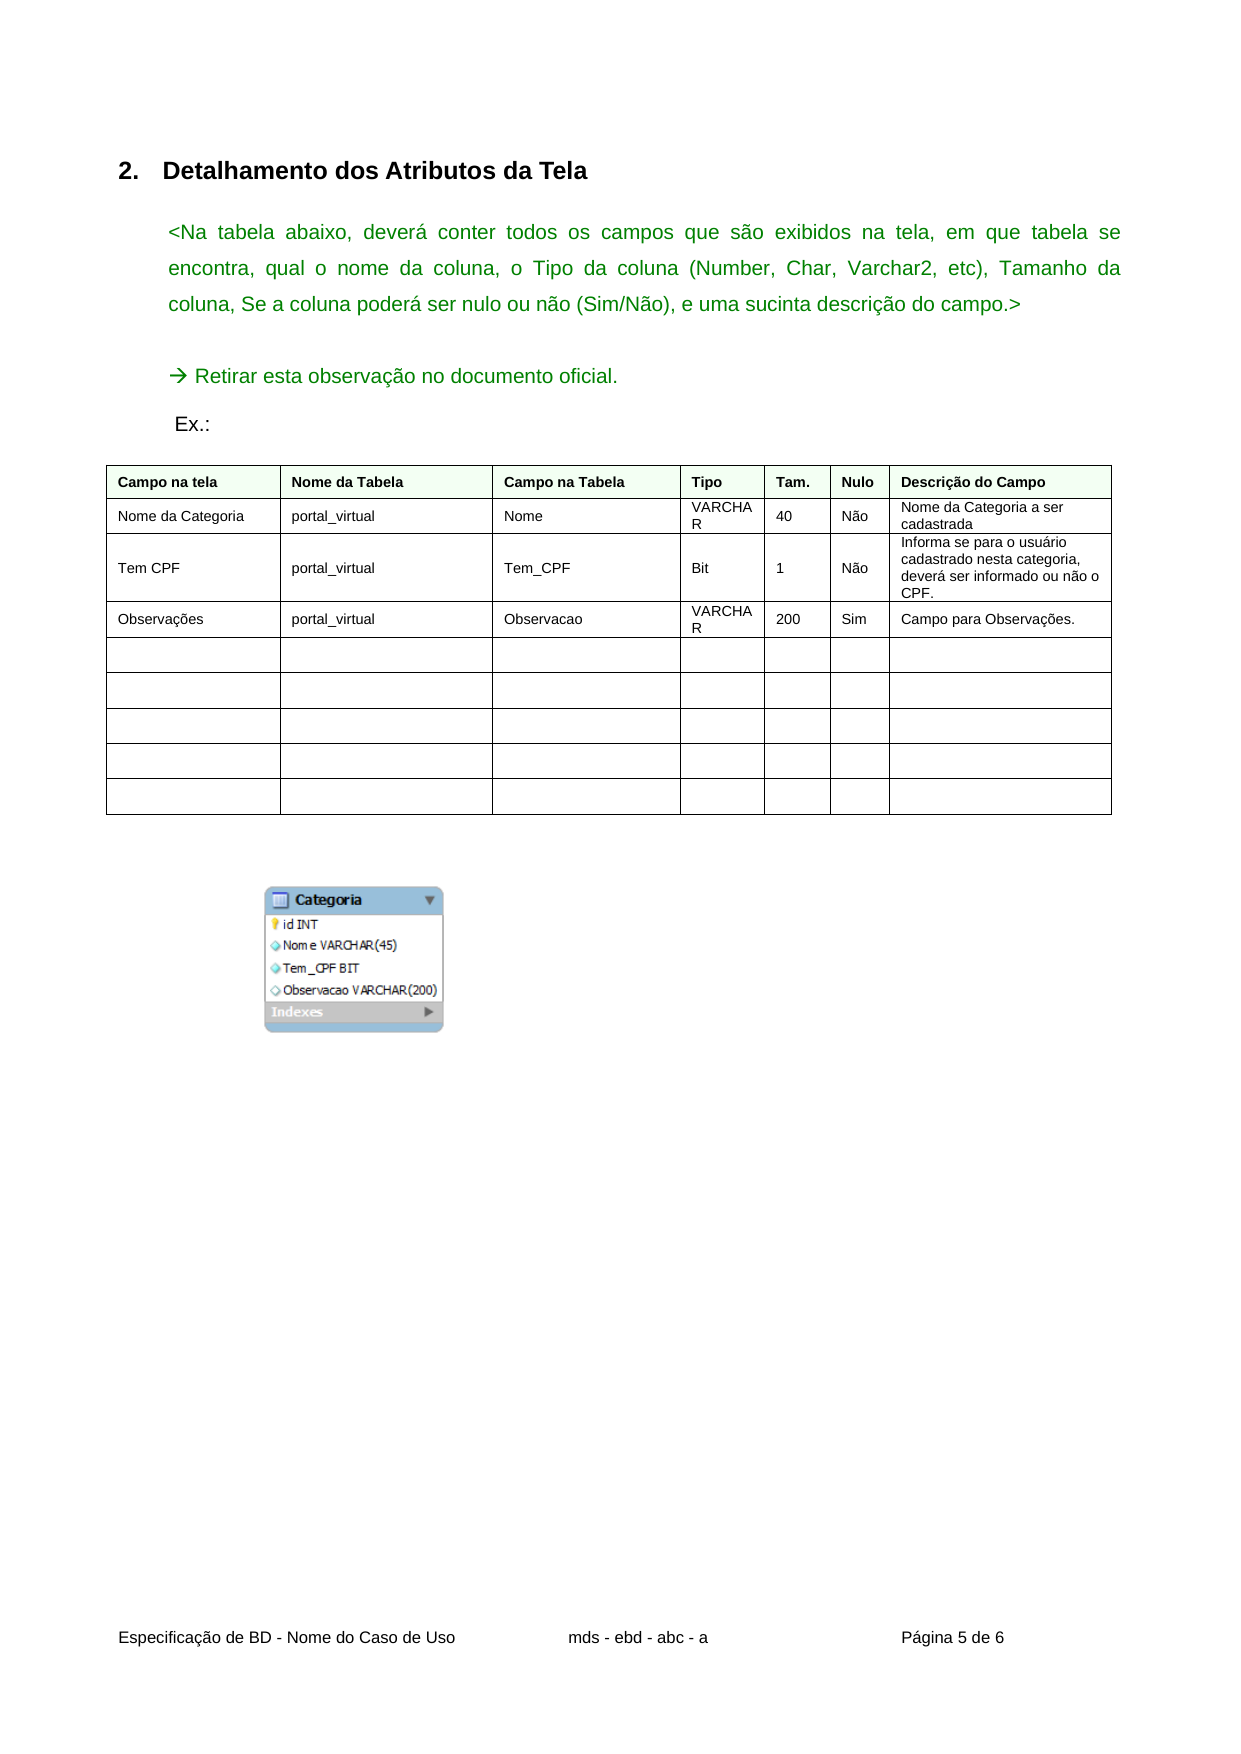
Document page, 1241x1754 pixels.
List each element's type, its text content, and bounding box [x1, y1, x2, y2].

table_cell 40 [765, 499, 830, 533]
title  Retirar esta observação no documento oficial. [168, 364, 1122, 388]
text <Na tabela abaixo, deverá conter todos os campos que são exibidos na tela, em que tabela se encontra, qual o nome da coluna, o Tipo da coluna (Number, Char, Varchar2, etc), Tamanho da coluna, Se a coluna poderá ser nulo ou não (Sim/Não), e uma sucinta descrição do campo.> [168, 220, 1122, 316]
table_cell [765, 744, 830, 778]
table_cell [890, 709, 1111, 743]
table_cell Bit [681, 534, 764, 601]
table_cell [831, 709, 889, 743]
table_cell Observacao [493, 602, 680, 637]
table_cell [493, 673, 680, 707]
table_cell 1 [765, 534, 830, 601]
table_cell [107, 673, 280, 707]
picture [253, 876, 454, 1043]
table_cell Não [831, 534, 889, 601]
table_cell [681, 744, 764, 778]
table_cell portal_virtual [281, 534, 492, 601]
table_cell [831, 638, 889, 672]
table_cell 200 [765, 602, 830, 637]
table_header Campo na tela [107, 466, 280, 498]
table_cell [107, 709, 280, 743]
table_cell [281, 638, 492, 672]
table_cell portal_virtual [281, 602, 492, 637]
table_header Tam. [765, 466, 830, 498]
table_cell [831, 744, 889, 778]
table_cell Informa se para o usuário cadastrado nesta categoria, deverá ser informado ou não o CPF. [890, 534, 1111, 601]
table_cell portal_virtual [281, 499, 492, 533]
table_cell [765, 638, 830, 672]
subtitle Detalhamento dos Atributos da Tela [118, 156, 1122, 185]
table_cell [493, 779, 680, 814]
table_header Nome da Tabela [281, 466, 492, 498]
table_cell [765, 673, 830, 707]
table_cell [681, 709, 764, 743]
table_cell [890, 779, 1111, 814]
table_cell [107, 779, 280, 814]
table_cell [890, 673, 1111, 707]
table_cell Nome da Categoria [107, 499, 280, 533]
table_cell [107, 744, 280, 778]
table_header Tipo [681, 466, 764, 498]
table_cell [493, 638, 680, 672]
table_cell Campo para Observações. [890, 602, 1111, 637]
table_cell [281, 673, 492, 707]
table_cell [493, 744, 680, 778]
table_cell [831, 673, 889, 707]
table_cell Observações [107, 602, 280, 637]
table_cell Nome da Categoria a ser cadastrada [890, 499, 1111, 533]
table_cell [890, 638, 1111, 672]
table_cell [765, 779, 830, 814]
table_cell Tem CPF [107, 534, 280, 601]
table_cell Não [831, 499, 889, 533]
table_cell Sim [831, 602, 889, 637]
table_cell [765, 709, 830, 743]
table_cell [681, 673, 764, 707]
table_cell [107, 638, 280, 672]
table_cell [681, 638, 764, 672]
table_cell [890, 744, 1111, 778]
table_cell VARCHAR [681, 499, 764, 533]
table_cell Nome [493, 499, 680, 533]
table_cell [281, 709, 492, 743]
table_cell [681, 779, 764, 814]
table_header Descrição do Campo [890, 466, 1111, 498]
table_cell [281, 744, 492, 778]
table_cell [493, 709, 680, 743]
text Ex.: [174, 412, 1122, 436]
table_header Nulo [831, 466, 889, 498]
table_cell [831, 779, 889, 814]
table_cell VARCHAR [681, 602, 764, 637]
table_header Campo na Tabela [493, 466, 680, 498]
table_cell [281, 779, 492, 814]
table_cell Tem_CPF [493, 534, 680, 601]
